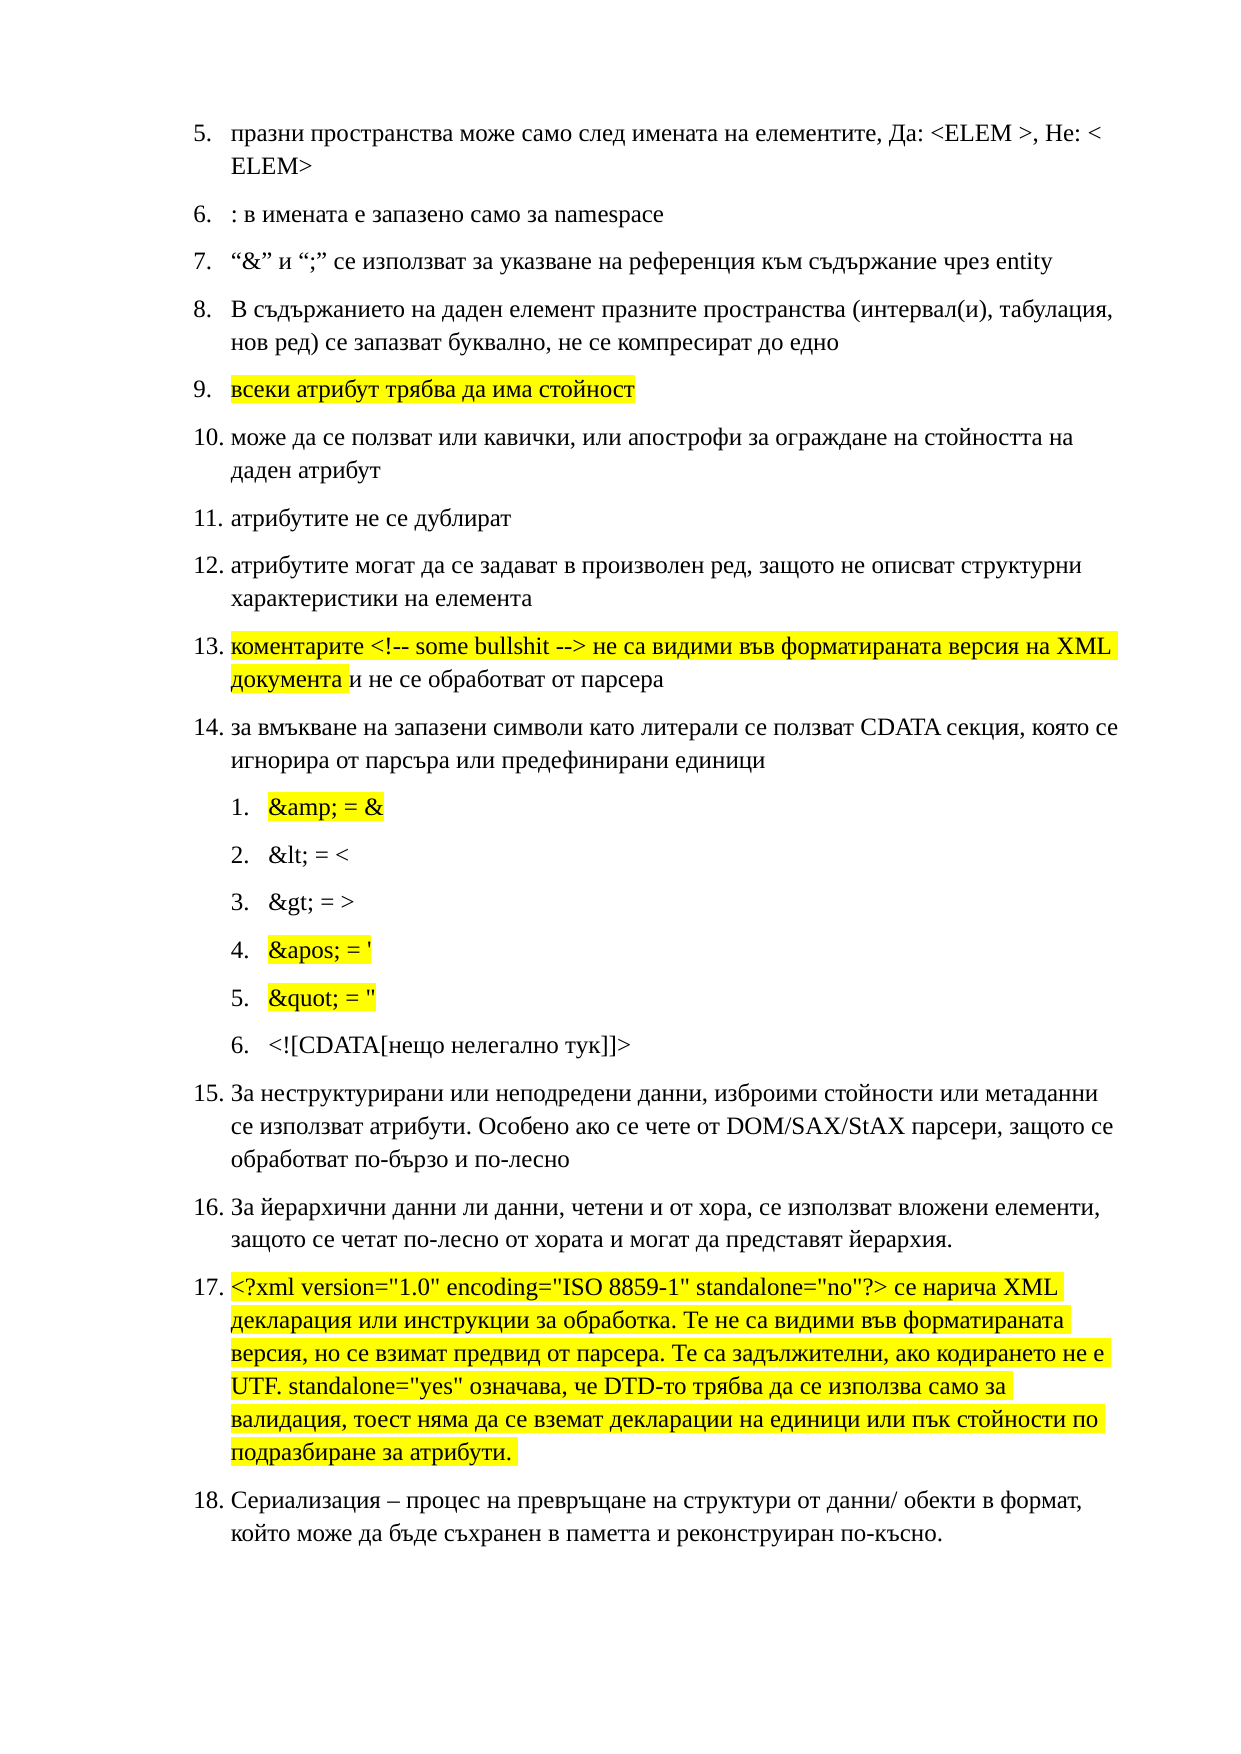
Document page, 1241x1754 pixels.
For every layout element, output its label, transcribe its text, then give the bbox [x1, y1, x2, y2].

list &amp; = & [231, 792, 1122, 821]
list всеки атрибут трябва да има стойност [193, 374, 1122, 403]
list &apos; = ' [231, 935, 1122, 964]
list атрибутите не се дублират [193, 503, 1122, 532]
list атрибутите могат да се задават в произволен ред, защото не описват структурни характеристики на елемента [193, 550, 1122, 612]
list За неструктурирани или неподредени данни, изброими стойности или метаданни се използват атрибути. Особено ако се чете от DOM/SAX/StAX парсери, защото се обработват по-бързо и по-лесно [193, 1078, 1122, 1173]
list за вмъкване на запазени символи като литерали се ползват CDATA секция, която се игнорира от парсъра или предефинирани единици [193, 712, 1122, 773]
list празни пространства може само след имената на елементите, Да: <ELEM >, Не: < ELEM> [193, 118, 1122, 180]
list &lt; = < [231, 840, 1122, 869]
list В съдържанието на даден елемент празните пространства (интервал(и), табулация, нов ред) се запазват буквално, не се компресират до едно [193, 294, 1122, 356]
list &gt; = > [231, 887, 1122, 916]
list : в имената е запазено само за namespace [193, 199, 1122, 227]
list За йерархични данни ли данни, четени и от хора, се използват вложени елементи, защото се четат по-лесно от хората и могат да представят йерархия. [193, 1192, 1122, 1253]
list “&” и “;” се използват за указване на референция към съдържание чрез entity [193, 246, 1122, 275]
list <?xml version="1.0" encoding="ISO 8859-1" standalone="no"?> се нарича XML декларация или инструкции за обработка. Те не са видими във форматираната версия, но се взимат предвид от парсера. Те са задължителни, ако кодирането не е UTF. standalone="yes" означава, че DTD-то трябва да се използва само за валидация, тоест няма да се вземат декларации на единици или пък стойности по подразбиране за атрибути. [193, 1272, 1122, 1466]
list Сериализация – процес на превръщане на структури от данни/ обекти в формат, който може да бъде съхранен в паметта и реконструиран по-късно. [193, 1485, 1122, 1547]
list може да се ползват или кавички, или апострофи за ограждане на стойността на даден атрибут [193, 422, 1122, 484]
list <![CDATA[нещо нелегално тук]]> [231, 1030, 1122, 1059]
list &quot; = " [231, 983, 1122, 1011]
list коментарите <!-- some bullshit --> не са видими във форматираната версия на XML документа и не се обработват от парсера [193, 631, 1122, 693]
